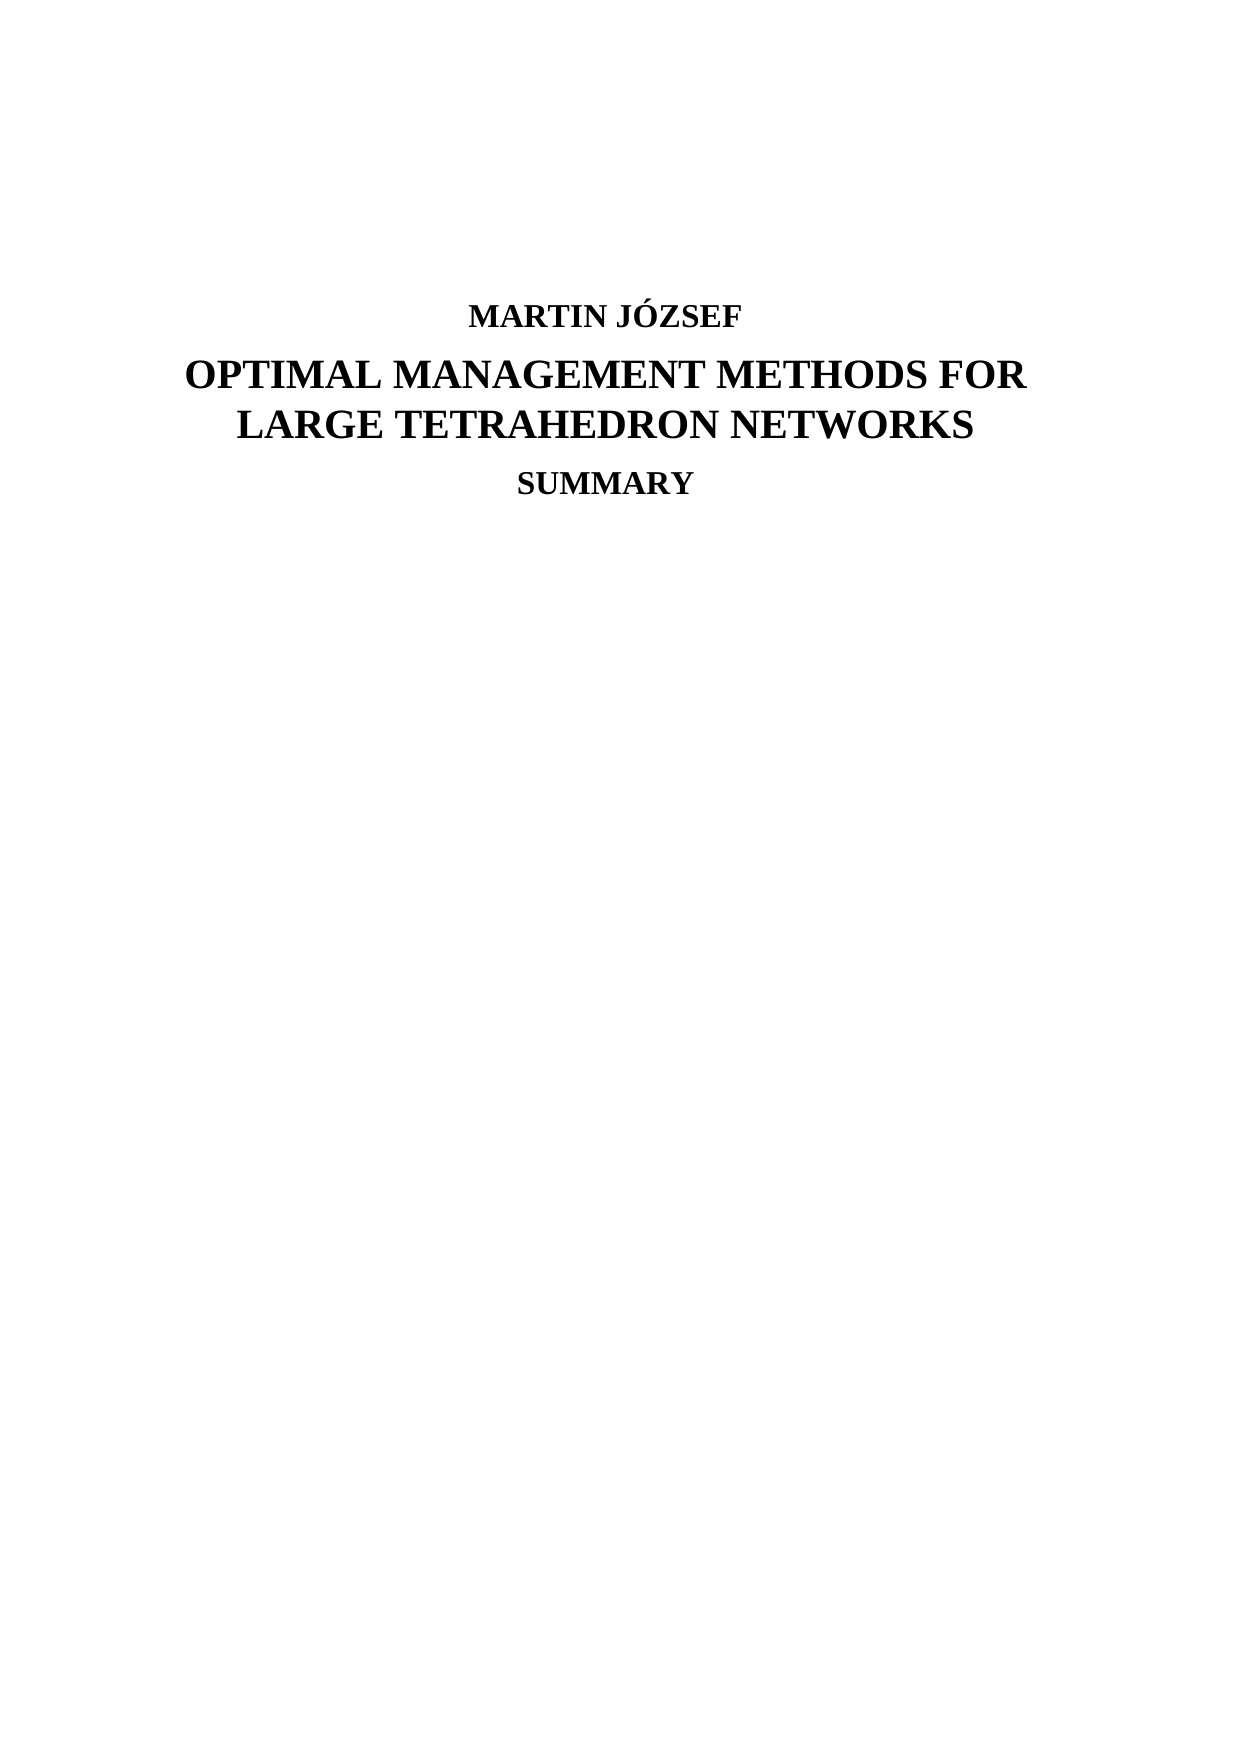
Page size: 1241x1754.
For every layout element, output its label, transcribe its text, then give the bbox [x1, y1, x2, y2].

text Summary [148, 463, 1063, 501]
text Martin József [148, 296, 1063, 335]
text Optimal management methods for large tetrahedron networks [148, 349, 1063, 448]
